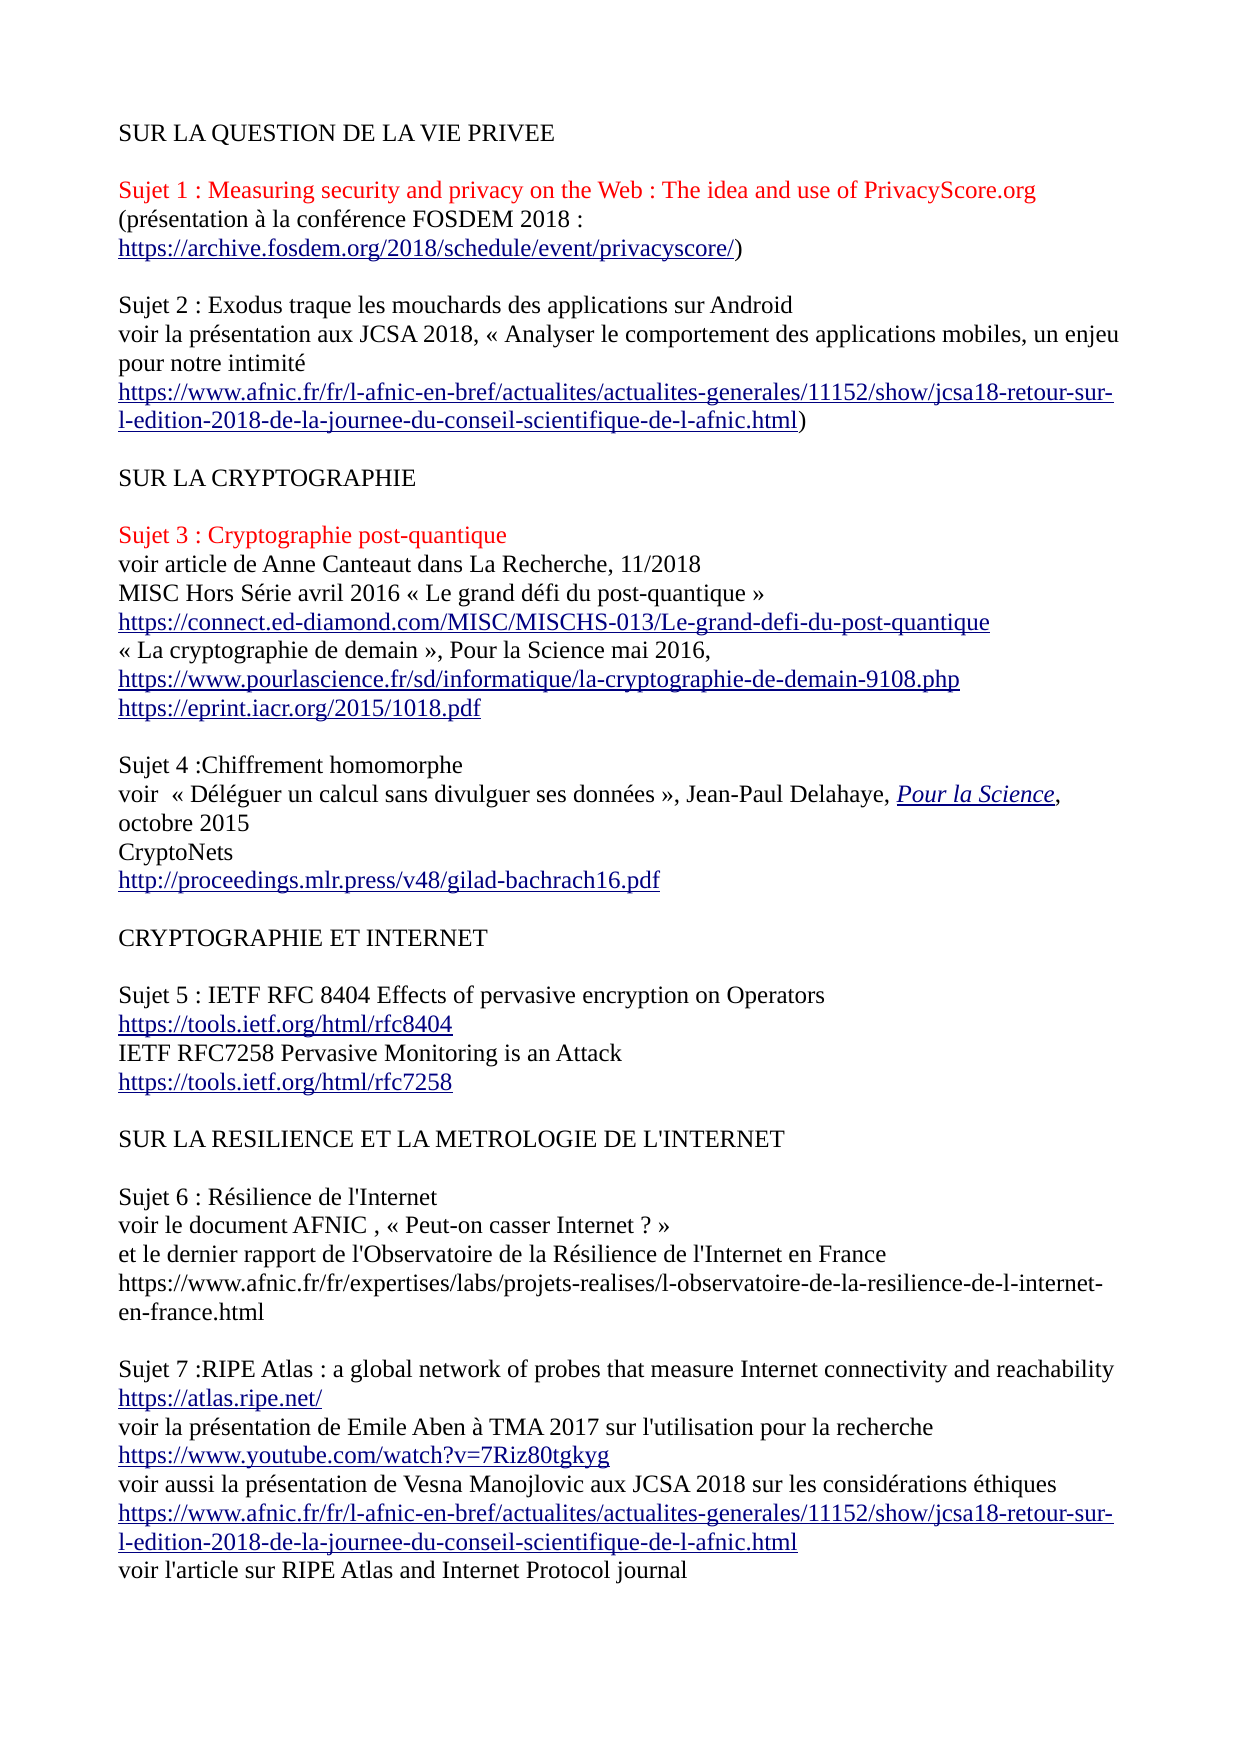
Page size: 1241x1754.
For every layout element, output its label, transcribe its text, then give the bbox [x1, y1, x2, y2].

text voir « Déléguer un calcul sans divulguer ses données », Jean-Paul Delahaye, Pour la Science,‎ octobre 2015 [118, 779, 1122, 837]
text https://connect.ed-diamond.com/MISC/MISCHS-013/Le-grand-defi-du-post-quantique [118, 607, 1122, 636]
text SUR LA QUESTION DE LA VIE PRIVEE [118, 118, 1122, 147]
text https://tools.ietf.org/html/rfc8404 [118, 1009, 1122, 1038]
text et le dernier rapport de l'Observatoire de la Résilience de l'Internet en France [118, 1239, 1122, 1268]
text IETF RFC7258 Pervasive Monitoring is an Attack [118, 1038, 1122, 1067]
text voir le document AFNIC , « Peut-on casser Internet ? » [118, 1211, 1122, 1239]
text https://eprint.iacr.org/2015/1018.pdf [118, 693, 1122, 722]
text (présentation à la conférence FOSDEM 2018 : [118, 204, 1122, 233]
text SUR LA RESILIENCE ET LA METROLOGIE DE L'INTERNET [118, 1124, 1122, 1153]
text https://www.afnic.fr/fr/expertises/labs/projets-realises/l-observatoire-de-la-resilience-de-l-internet-en-france.html [118, 1268, 1122, 1326]
text https://www.afnic.fr/fr/l-afnic-en-bref/actualites/actualites-generales/11152/show/jcsa18-retour-sur-l-edition-2018-de-la-journee-du-conseil-scientifique-de-l-afnic.html) [118, 377, 1122, 434]
text Sujet 1 : Measuring security and privacy on the Web : The idea and use of PrivacyScore.org [118, 176, 1122, 204]
text « La cryptographie de demain », Pour la Science mai 2016, https://www.pourlascience.fr/sd/informatique/la-cryptographie-de-demain-9108.php [118, 636, 1122, 693]
text Sujet 3 : Cryptographie post-quantique [118, 521, 1122, 549]
text http://proceedings.mlr.press/v48/gilad-bachrach16.pdf [118, 866, 1122, 894]
text Sujet 6 : Résilience de l'Internet [118, 1182, 1122, 1211]
text voir aussi la présentation de Vesna Manojlovic aux JCSA 2018 sur les considérations éthiques https://www.afnic.fr/fr/l-afnic-en-bref/actualites/actualites-generales/11152/show/jcsa18-retour-sur-l-edition-2018-de-la-journee-du-conseil-scientifique-de-l-afnic.html [118, 1469, 1122, 1556]
text Sujet 2 : Exodus traque les mouchards des applications sur Android [118, 291, 1122, 319]
text voir article de Anne Canteaut dans La Recherche, 11/2018 [118, 549, 1122, 578]
text Sujet 7 :RIPE Atlas : a global network of probes that measure Internet connectivity and reachability [118, 1354, 1122, 1383]
text https://atlas.ripe.net/ [118, 1383, 1122, 1412]
text https://tools.ietf.org/html/rfc7258 [118, 1067, 1122, 1096]
text voir la présentation de Emile Aben à TMA 2017 sur l'utilisation pour la recherche https://www.youtube.com/watch?v=7Riz80tgkyg [118, 1412, 1122, 1469]
text Sujet 4 :Chiffrement homomorphe [118, 751, 1122, 779]
text MISC Hors Série avril 2016 « Le grand défi du post-quantique » [118, 578, 1122, 607]
text voir la présentation aux JCSA 2018, « Analyser le comportement des applications mobiles, un enjeu pour notre intimité [118, 319, 1122, 377]
text Sujet 5 : IETF RFC 8404 Effects of pervasive encryption on Operators [118, 981, 1122, 1009]
text SUR LA CRYPTOGRAPHIE [118, 463, 1122, 492]
text https://archive.fosdem.org/2018/schedule/event/privacyscore/) [118, 233, 1122, 262]
text CRYPTOGRAPHIE ET INTERNET [118, 923, 1122, 952]
text CryptoNets [118, 837, 1122, 866]
text voir l'article sur RIPE Atlas and Internet Protocol journal [118, 1556, 1122, 1584]
